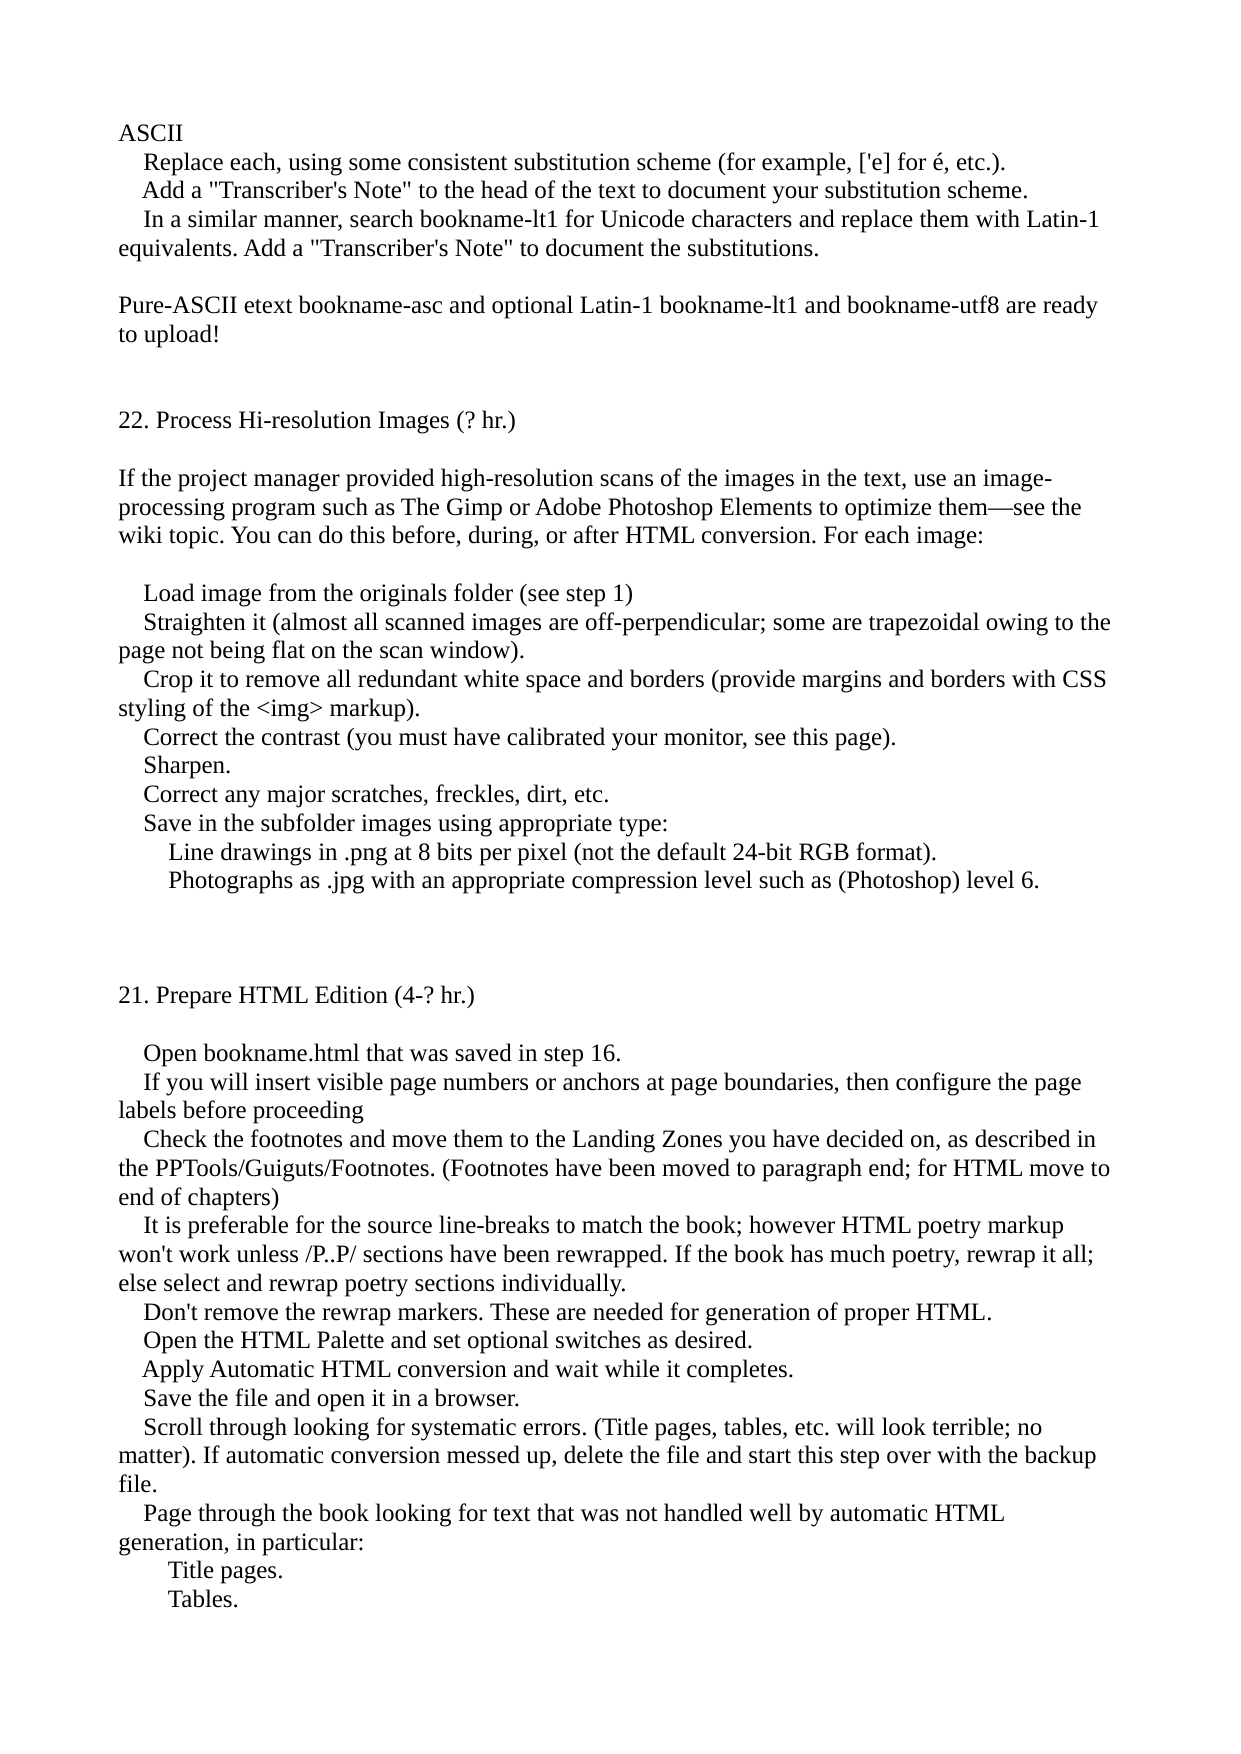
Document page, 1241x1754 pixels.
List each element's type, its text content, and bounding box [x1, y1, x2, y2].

text Save in the subfolder images using appropriate type: [118, 808, 1122, 837]
text ASCII [118, 118, 1122, 147]
text Check the footnotes and move them to the Landing Zones you have decided on, as described in the PPTools/Guiguts/Footnotes. (Footnotes have been moved to paragraph end; for HTML move to end of chapters) [118, 1124, 1122, 1211]
text Title pages. [118, 1556, 1122, 1584]
text If you will insert visible page numbers or anchors at page boundaries, then configure the page labels before proceeding [118, 1067, 1122, 1124]
text Open the HTML Palette and set optional switches as desired. [118, 1326, 1122, 1354]
text 21. Prepare HTML Edition (4-? hr.) [118, 981, 1122, 1009]
text Tables. [118, 1584, 1122, 1613]
text Save the file and open it in a browser. [118, 1383, 1122, 1412]
text Load image from the originals folder (see step 1) [118, 578, 1122, 607]
text Don't remove the rewrap markers. These are needed for generation of proper HTML. [118, 1297, 1122, 1326]
text If the project manager provided high-resolution scans of the images in the text, use an image-processing program such as The Gimp or Adobe Photoshop Elements to optimize them—see the wiki topic. You can do this before, during, or after HTML conversion. For each image: [118, 463, 1122, 549]
text Sharpen. [118, 751, 1122, 779]
text Scroll through looking for systematic errors. (Title pages, tables, etc. will look terrible; no matter). If automatic conversion messed up, delete the file and start this step over with the backup file. [118, 1412, 1122, 1498]
text Replace each, using some consistent substitution scheme (for example, ['e] for é, etc.). [118, 147, 1122, 176]
text 22. Process Hi-resolution Images (? hr.) [118, 406, 1122, 434]
text It is preferable for the source line-breaks to match the book; however HTML poetry markup won't work unless /P..P/ sections have been rewrapped. If the book has much poetry, rewrap it all; else select and rewrap poetry sections individually. [118, 1211, 1122, 1297]
text Crop it to remove all redundant white space and borders (provide margins and borders with CSS styling of the <img> markup). [118, 664, 1122, 722]
text Line drawings in .png at 8 bits per pixel (not the default 24-bit RGB format). [118, 837, 1122, 866]
text Photographs as .jpg with an appropriate compression level such as (Photoshop) level 6. [118, 866, 1122, 894]
text Apply Automatic HTML conversion and wait while it completes. [118, 1354, 1122, 1383]
text Page through the book looking for text that was not handled well by automatic HTML generation, in particular: [118, 1498, 1122, 1556]
text Open bookname.html that was saved in step 16. [118, 1038, 1122, 1067]
text Correct the contrast (you must have calibrated your monitor, see this page). [118, 722, 1122, 751]
text In a similar manner, search bookname-lt1 for Unicode characters and replace them with Latin-1 equivalents. Add a "Transcriber's Note" to document the substitutions. [118, 204, 1122, 262]
text Correct any major scratches, freckles, dirt, etc. [118, 779, 1122, 808]
text Pure-ASCII etext bookname-asc and optional Latin-1 bookname-lt1 and bookname-utf8 are ready to upload! [118, 291, 1122, 348]
text Straighten it (almost all scanned images are off-perpendicular; some are trapezoidal owing to the page not being flat on the scan window). [118, 607, 1122, 664]
text Add a "Transcriber's Note" to the head of the text to document your substitution scheme. [118, 176, 1122, 204]
